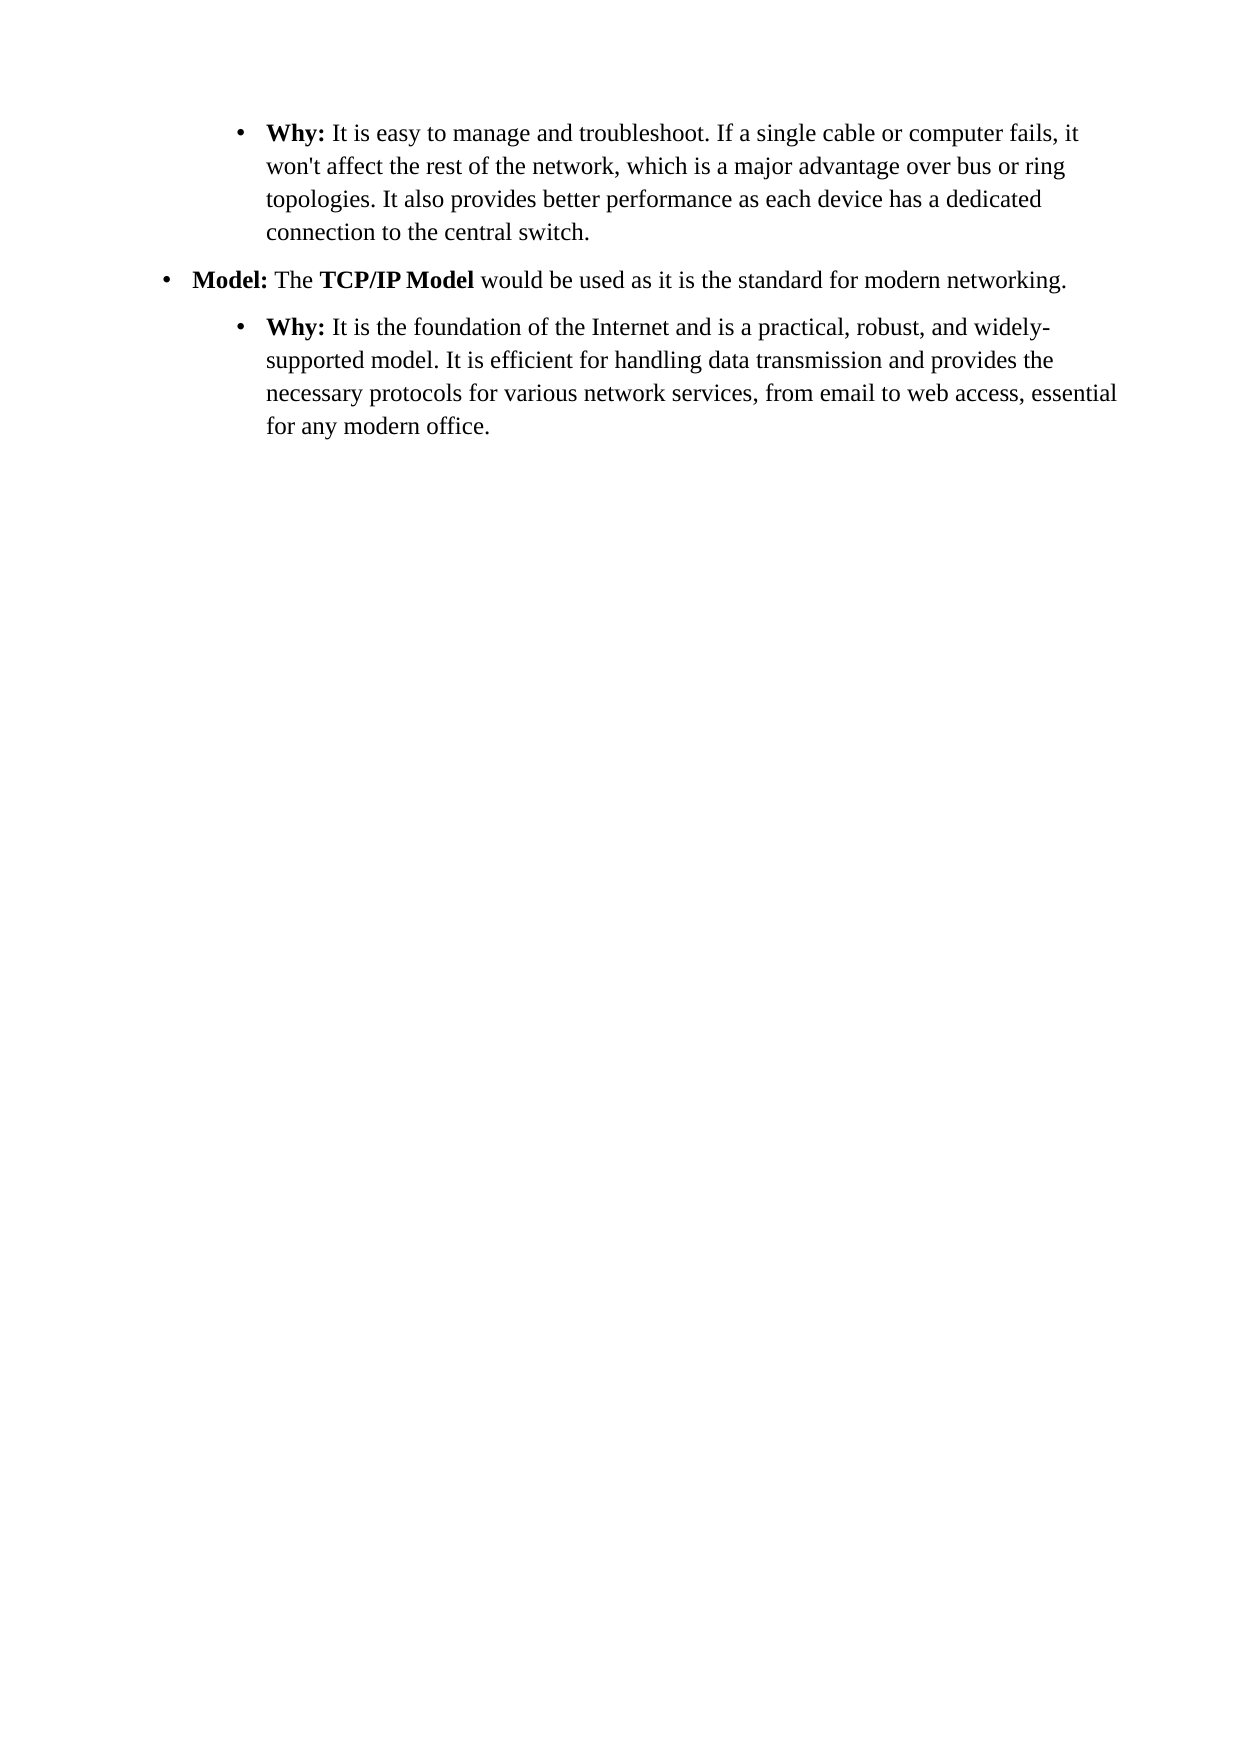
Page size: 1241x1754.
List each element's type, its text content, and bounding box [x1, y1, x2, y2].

list Why: It is the foundation of the Internet and is a practical, robust, and widely-supported model. It is efficient for handling data transmission and provides the necessary protocols for various network services, from email to web access, essential for any modern office. [236, 312, 1122, 440]
list Why: It is easy to manage and troubleshoot. If a single cable or computer fails, it won't affect the rest of the network, which is a major advantage over bus or ring topologies. It also provides better performance as each device has a dedicated connection to the central switch. [236, 118, 1122, 246]
list Model: The TCP/IP Model would be used as it is the standard for modern networking. [162, 265, 1122, 293]
